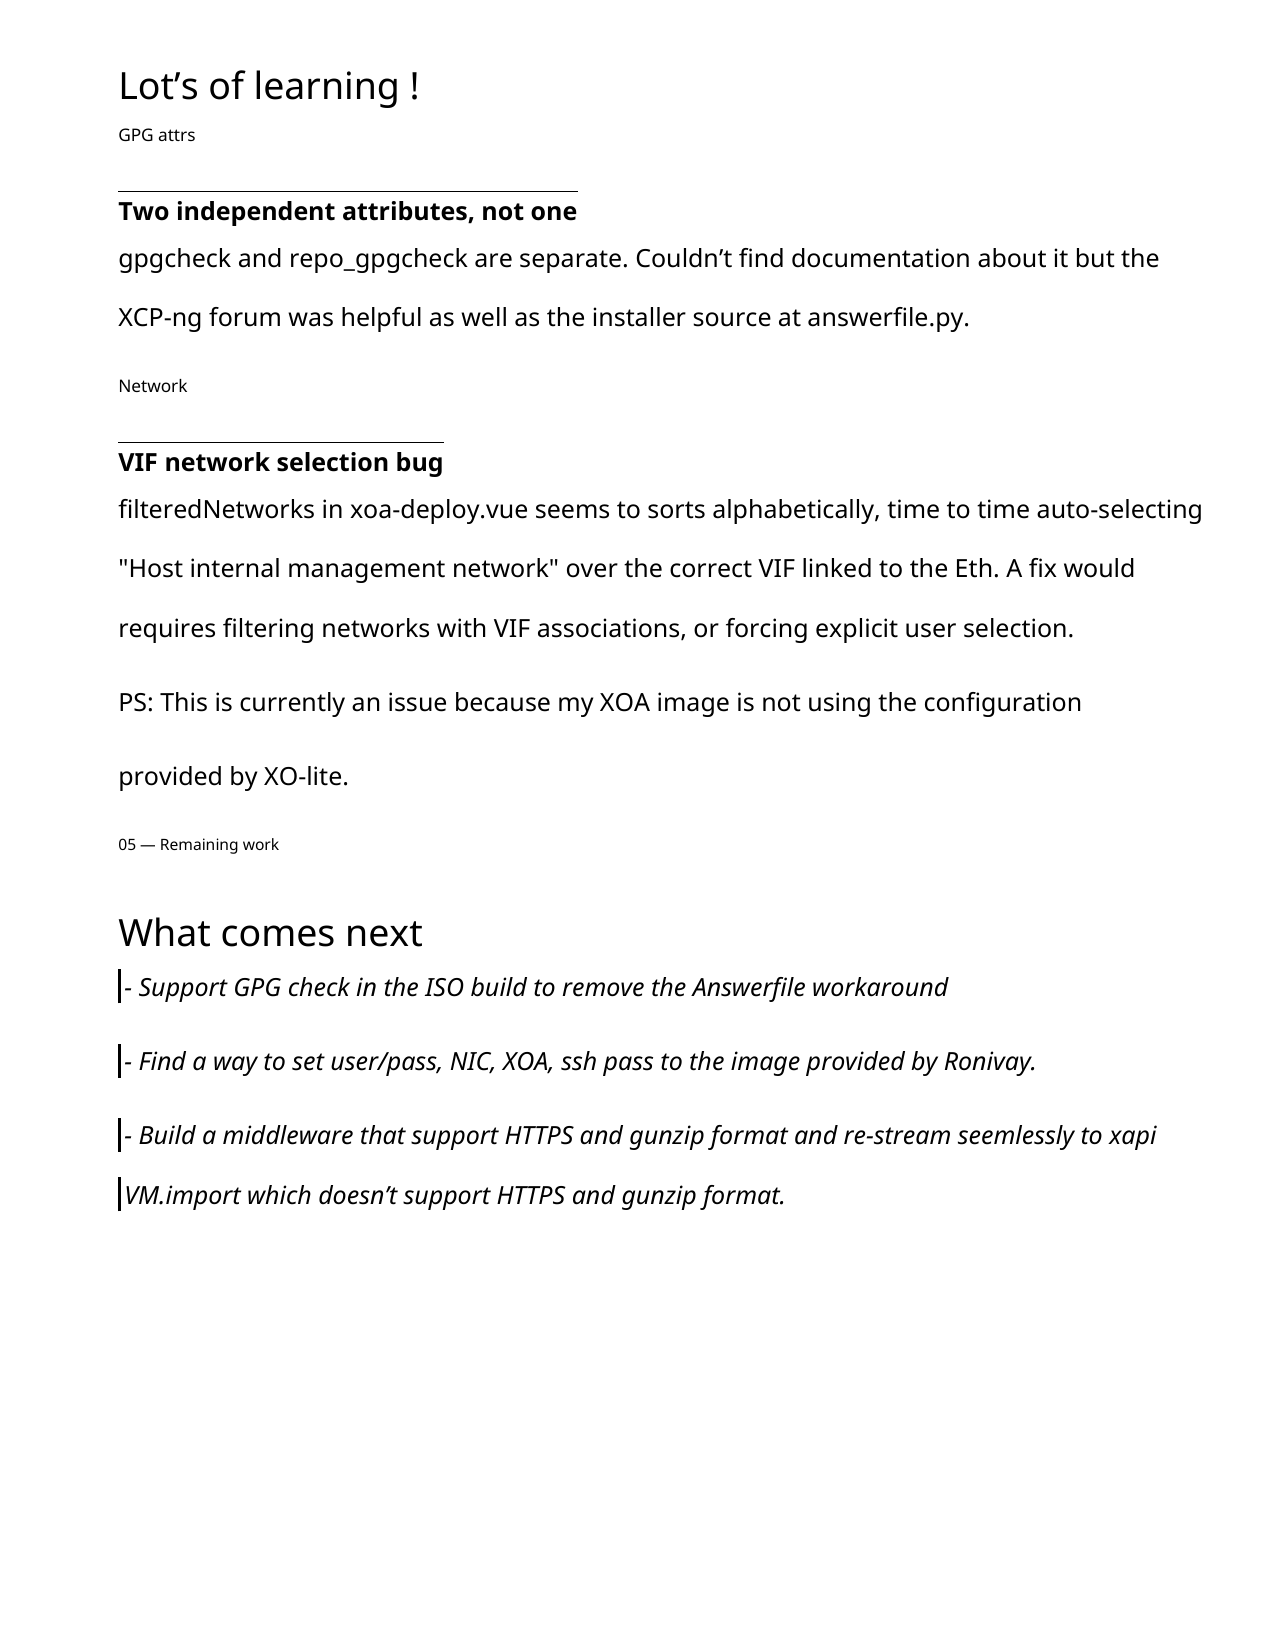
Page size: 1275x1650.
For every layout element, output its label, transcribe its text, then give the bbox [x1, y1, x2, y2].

subtitle Two independent attributes, not one [118, 191, 1216, 228]
text filteredNetworks in xoa-deploy.vue seems to sorts alphabetically, time to time auto-selecting "Host internal management network" over the correct VIF linked to the Eth. A fix would requires filtering networks with VIF associations, or forcing explicit user selection. [118, 492, 1216, 645]
text - Support GPG check in the ISO build to remove the Answerfile workaround [121, 969, 1216, 1003]
title What comes next [118, 906, 1216, 957]
text provided by XO-lite. [118, 759, 1216, 793]
title Lot’s of learning ! [118, 59, 1216, 110]
text GPG attrs [118, 123, 1216, 146]
text 05 — Remaining work [118, 833, 1216, 854]
text gpgcheck and repo_gpgcheck are separate. Couldn’t find documentation about it but the XCP-ng forum was helpful as well as the installer source at answerfile.py. [118, 240, 1216, 334]
subtitle VIF network selection bug [118, 442, 1216, 479]
text Network [118, 374, 1216, 397]
text - Build a middleware that support HTTPS and gunzip format and re-stream seemlessly to xapi VM.import which doesn’t support HTTPS and gunzip format. [118, 1118, 1216, 1211]
text PS: This is currently an issue because my XOA image is not using the configuration [118, 685, 1216, 719]
text - Find a way to set user/pass, NIC, XOA, ssh pass to the image provided by Ronivay. [118, 1043, 1216, 1078]
